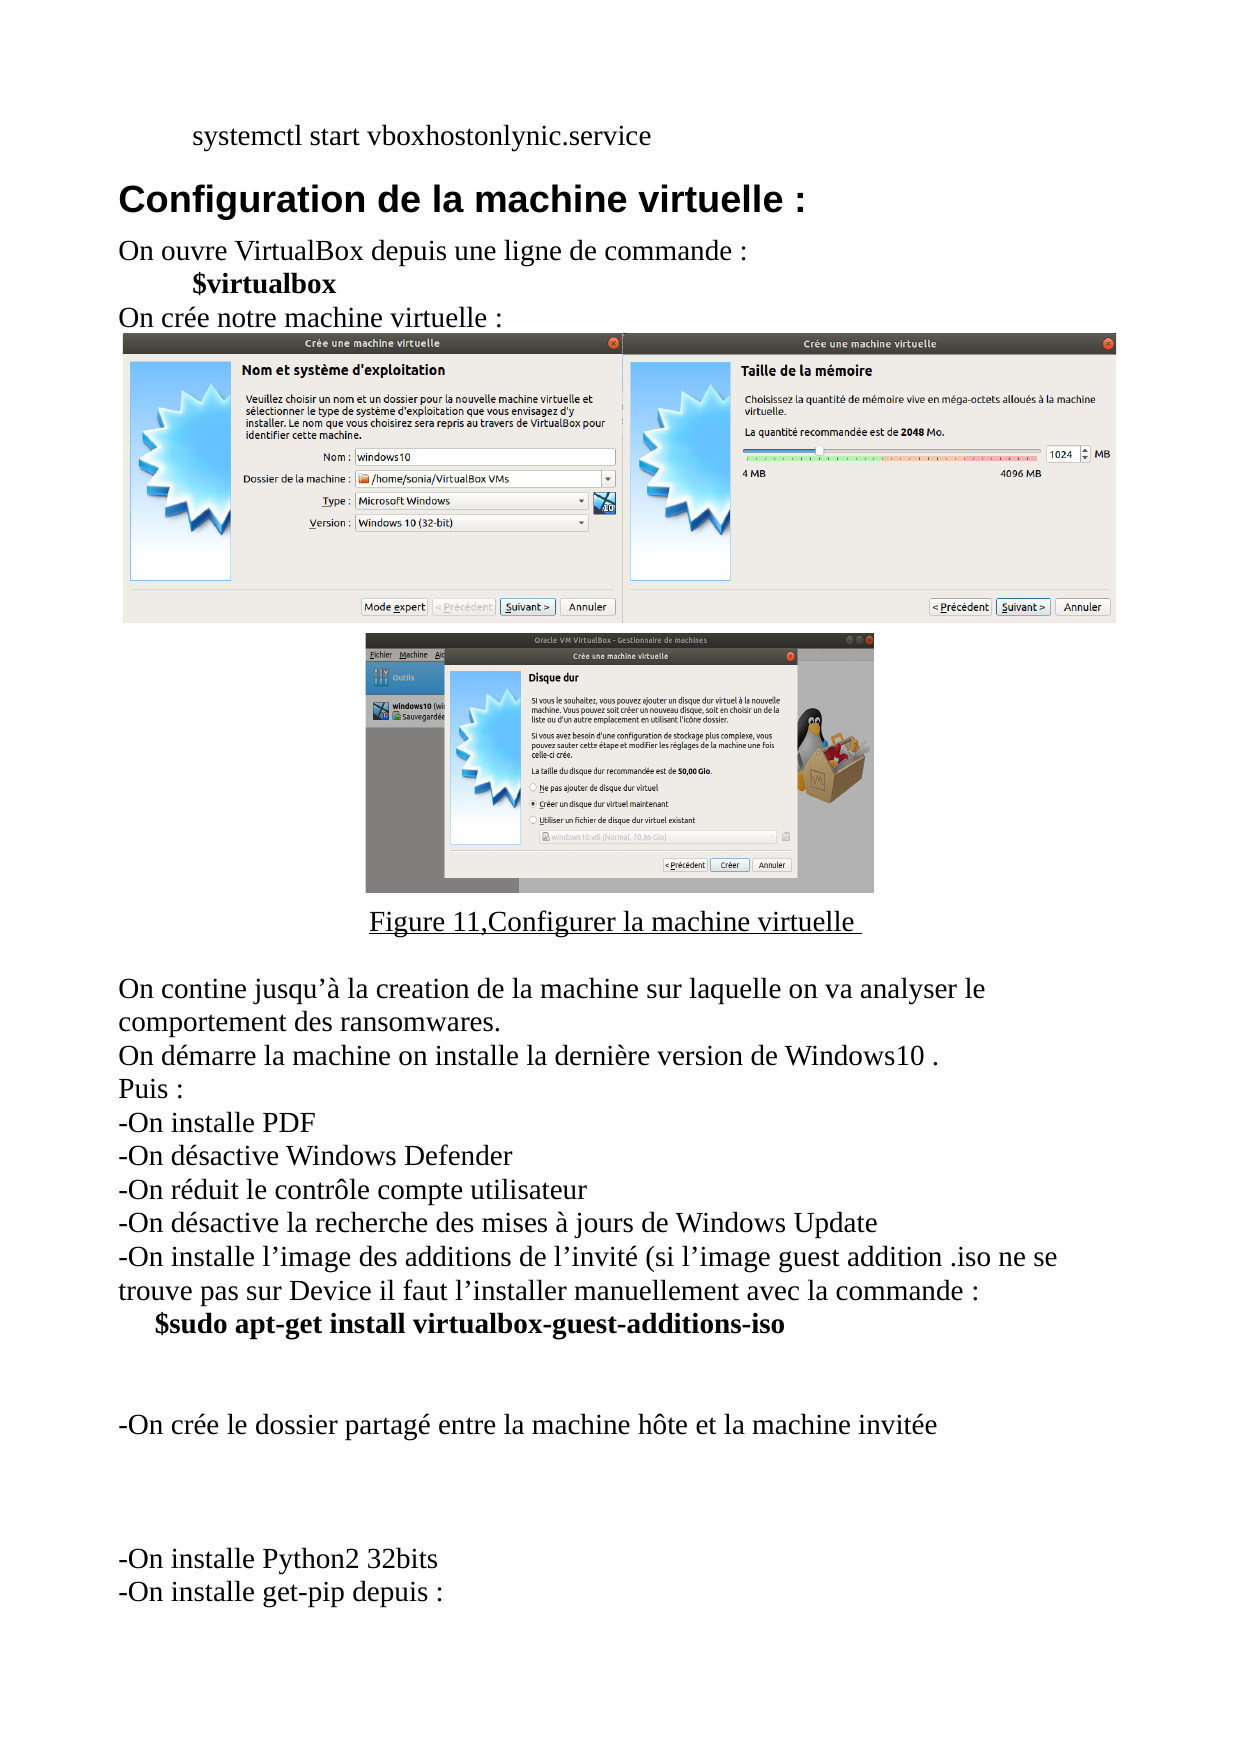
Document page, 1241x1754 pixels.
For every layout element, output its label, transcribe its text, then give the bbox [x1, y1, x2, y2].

text -On désactive Windows Defender [118, 1138, 1122, 1172]
text $sudo apt-get install virtualbox-guest-additions-iso [118, 1306, 1122, 1340]
text -On crée le dossier partagé entre la machine hôte et la machine invitée [118, 1407, 1122, 1440]
text -On installe Python2 32bits [118, 1541, 1122, 1574]
text -On réduit le contrôle compte utilisateur [118, 1172, 1122, 1206]
text On contine jusqu’à la creation de la machine sur laquelle on va analyser le comportement des ransomwares. [118, 971, 1122, 1038]
text Puis : [118, 1071, 1122, 1105]
text -On désactive la recherche des mises à jours de Windows Update [118, 1206, 1122, 1239]
text -On installe get-pip depuis : [118, 1574, 1122, 1608]
text -On installe PDF [118, 1105, 1122, 1138]
text Figure 11,Configurer la machine virtuelle [118, 904, 1122, 937]
picture [122, 333, 1117, 623]
text $virtualbox [118, 266, 1122, 300]
text On ouvre VirtualBox depuis une ligne de commande : [118, 233, 1122, 266]
picture [365, 633, 874, 893]
subtitle Configuration de la machine virtuelle : [118, 177, 1122, 220]
text On démarre la machine on installe la dernière version de Windows10 . [118, 1038, 1122, 1071]
text On crée notre machine virtuelle : [118, 300, 1122, 333]
text -On installe l’image des additions de l’invité (si l’image guest addition .iso ne se trouve pas sur Device il faut l’installer manuellement avec la commande : [118, 1239, 1122, 1306]
text systemctl start vboxhostonlynic.service [118, 118, 1122, 152]
